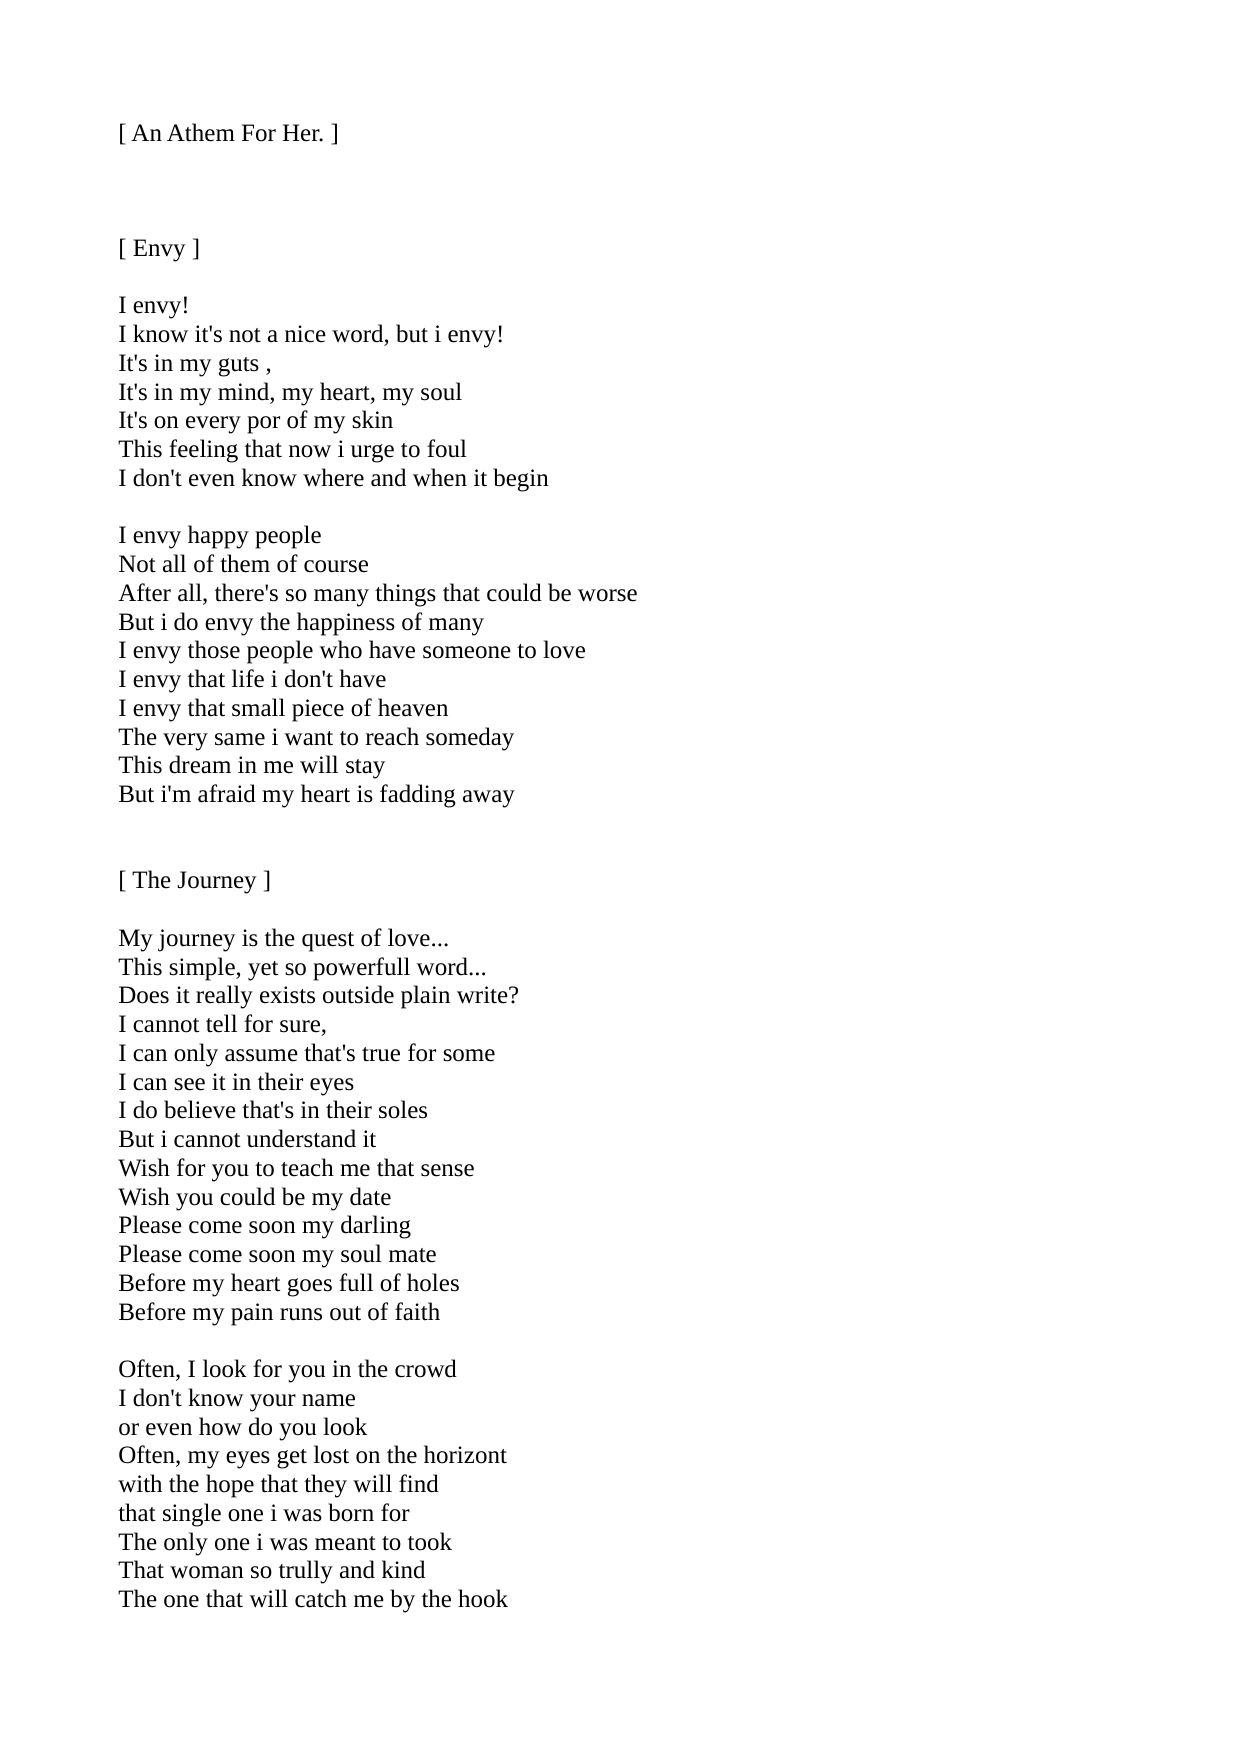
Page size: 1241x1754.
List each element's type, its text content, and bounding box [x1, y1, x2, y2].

text But i do envy the happiness of many [118, 607, 1122, 636]
text with the hope that they will find [118, 1469, 1122, 1498]
text My journey is the quest of love... [118, 923, 1122, 952]
text It's on every por of my skin [118, 406, 1122, 434]
text This dream in me will stay [118, 751, 1122, 779]
text [ Envy ] [118, 233, 1122, 262]
text This simple, yet so powerfull word... [118, 952, 1122, 981]
text The very same i want to reach someday [118, 722, 1122, 751]
text I do believe that's in their soles [118, 1096, 1122, 1124]
text Often, I look for you in the crowd [118, 1354, 1122, 1383]
text It's in my guts , [118, 348, 1122, 377]
text Please come soon my soul mate [118, 1239, 1122, 1268]
text [ An Athem For Her. ] [118, 118, 1122, 147]
text This feeling that now i urge to foul [118, 434, 1122, 463]
text That woman so trully and kind [118, 1556, 1122, 1584]
text that single one i was born for [118, 1498, 1122, 1527]
text Does it really exists outside plain write? [118, 981, 1122, 1009]
text Please come soon my darling [118, 1211, 1122, 1239]
text I don't know your name [118, 1383, 1122, 1412]
text After all, there's so many things that could be worse [118, 578, 1122, 607]
text Often, my eyes get lost on the horizont [118, 1441, 1122, 1469]
text I cannot tell for sure, [118, 1009, 1122, 1038]
text But i'm afraid my heart is fadding away [118, 779, 1122, 808]
text Wish you could be my date [118, 1182, 1122, 1211]
text I envy happy people [118, 521, 1122, 549]
text I know it's not a nice word, but i envy! [118, 319, 1122, 348]
text The one that will catch me by the hook [118, 1584, 1122, 1613]
text Wish for you to teach me that sense [118, 1153, 1122, 1182]
text or even how do you look [118, 1412, 1122, 1441]
text I envy that small piece of heaven [118, 693, 1122, 722]
text Not all of them of course [118, 549, 1122, 578]
text [ The Journey ] [118, 866, 1122, 894]
text I can only assume that's true for some [118, 1038, 1122, 1067]
text But i cannot understand it [118, 1124, 1122, 1153]
text I envy! [118, 291, 1122, 319]
text It's in my mind, my heart, my soul [118, 377, 1122, 406]
text I don't even know where and when it begin [118, 463, 1122, 492]
text I envy those people who have someone to love [118, 636, 1122, 664]
text I envy that life i don't have [118, 664, 1122, 693]
text Before my pain runs out of faith [118, 1297, 1122, 1326]
text The only one i was meant to took [118, 1527, 1122, 1556]
text Before my heart goes full of holes [118, 1268, 1122, 1297]
text I can see it in their eyes [118, 1067, 1122, 1096]
